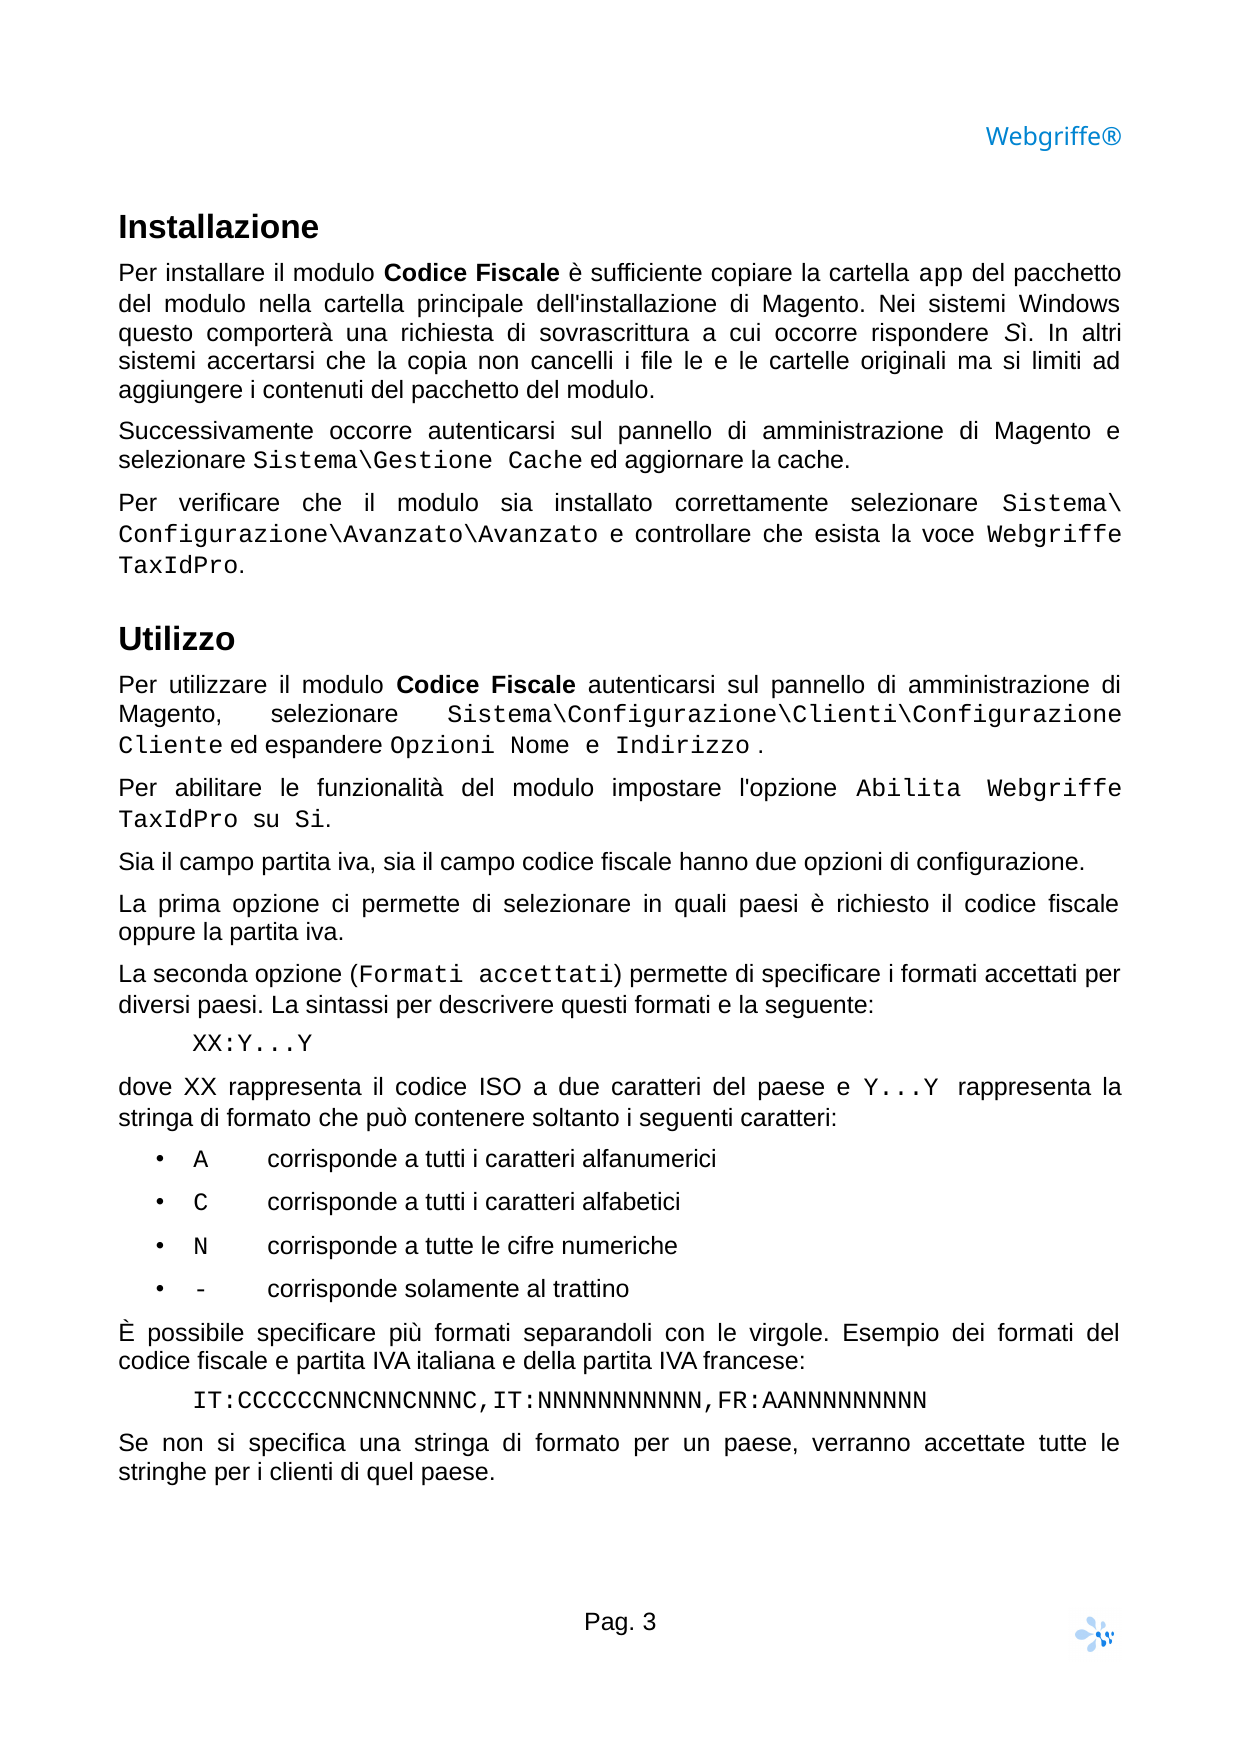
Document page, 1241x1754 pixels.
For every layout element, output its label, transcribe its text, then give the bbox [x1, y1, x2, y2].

text Per installare il modulo Codice Fiscale è sufficiente copiare la cartella app del pacchetto del modulo nella cartella principale dell'installazione di Magento. Nei sistemi Windows questo comporterà una richiesta di sovrascrittura a cui occorre rispondere Sì. In altri sistemi accertarsi che la copia non cancelli i file le e le cartelle originali ma si limiti ad aggiungere i contenuti del pacchetto del modulo. [118, 258, 1122, 404]
text Successivamente occorre autenticarsi sul pannello di amministrazione di Magento e selezionare Sistema\Gestione Cache ed aggiornare la cache. [118, 416, 1122, 476]
text XX:Y...Y [192, 1031, 1122, 1059]
text IT:CCCCCCNNCNNCNNNC,IT:NNNNNNNNNNN,FR:AANNNNNNNNN [192, 1388, 1122, 1416]
text La seconda opzione (Formati accettati) permette di specificare i formati accettati per diversi paesi. La sintassi per descrivere questi formati e la seguente: [118, 959, 1122, 1018]
text Se non si specifica una stringa di formato per un paese, verranno accettate tutte le stringhe per i clienti di quel paese. [118, 1428, 1122, 1486]
text Sia il campo partita iva, sia il campo codice fiscale hanno due opzioni di configurazione. [118, 847, 1122, 876]
text Per abilitare le funzionalità del modulo impostare l'opzione Abilita Webgriffe TaxIdPro su Si. [118, 773, 1122, 835]
subtitle Installazione [118, 207, 1122, 245]
text È possibile specificare più formati separandoli con le virgole. Esempio dei formati del codice fiscale e partita IVA italiana e della partita IVA francese: [118, 1318, 1122, 1375]
list C corrisponde a tutti i caratteri alfabetici [156, 1187, 1122, 1218]
text Per verificare che il modulo sia installato correttamente selezionare Sistema\Configurazione\Avanzato\Avanzato e controllare che esista la voce Webgriffe TaxIdPro. [118, 488, 1122, 581]
text La prima opzione ci permette di selezionare in quali paesi è richiesto il codice fiscale oppure la partita iva. [118, 889, 1122, 946]
list - corrisponde solamente al trattino [156, 1274, 1122, 1305]
subtitle Utilizzo [118, 619, 1122, 657]
list A corrisponde a tutti i caratteri alfanumerici [156, 1144, 1122, 1175]
text dove XX rappresenta il codice ISO a due caratteri del paese e Y...Y rappresenta la stringa di formato che può contenere soltanto i seguenti caratteri: [118, 1072, 1122, 1131]
list N corrisponde a tutte le cifre numeriche [156, 1231, 1122, 1262]
picture [1067, 1607, 1122, 1662]
text Per utilizzare il modulo Codice Fiscale autenticarsi sul pannello di amministrazione di Magento, selezionare Sistema\Configurazione\Clienti\Configurazione Cliente ed espandere Opzioni Nome e Indirizzo . [118, 670, 1122, 761]
